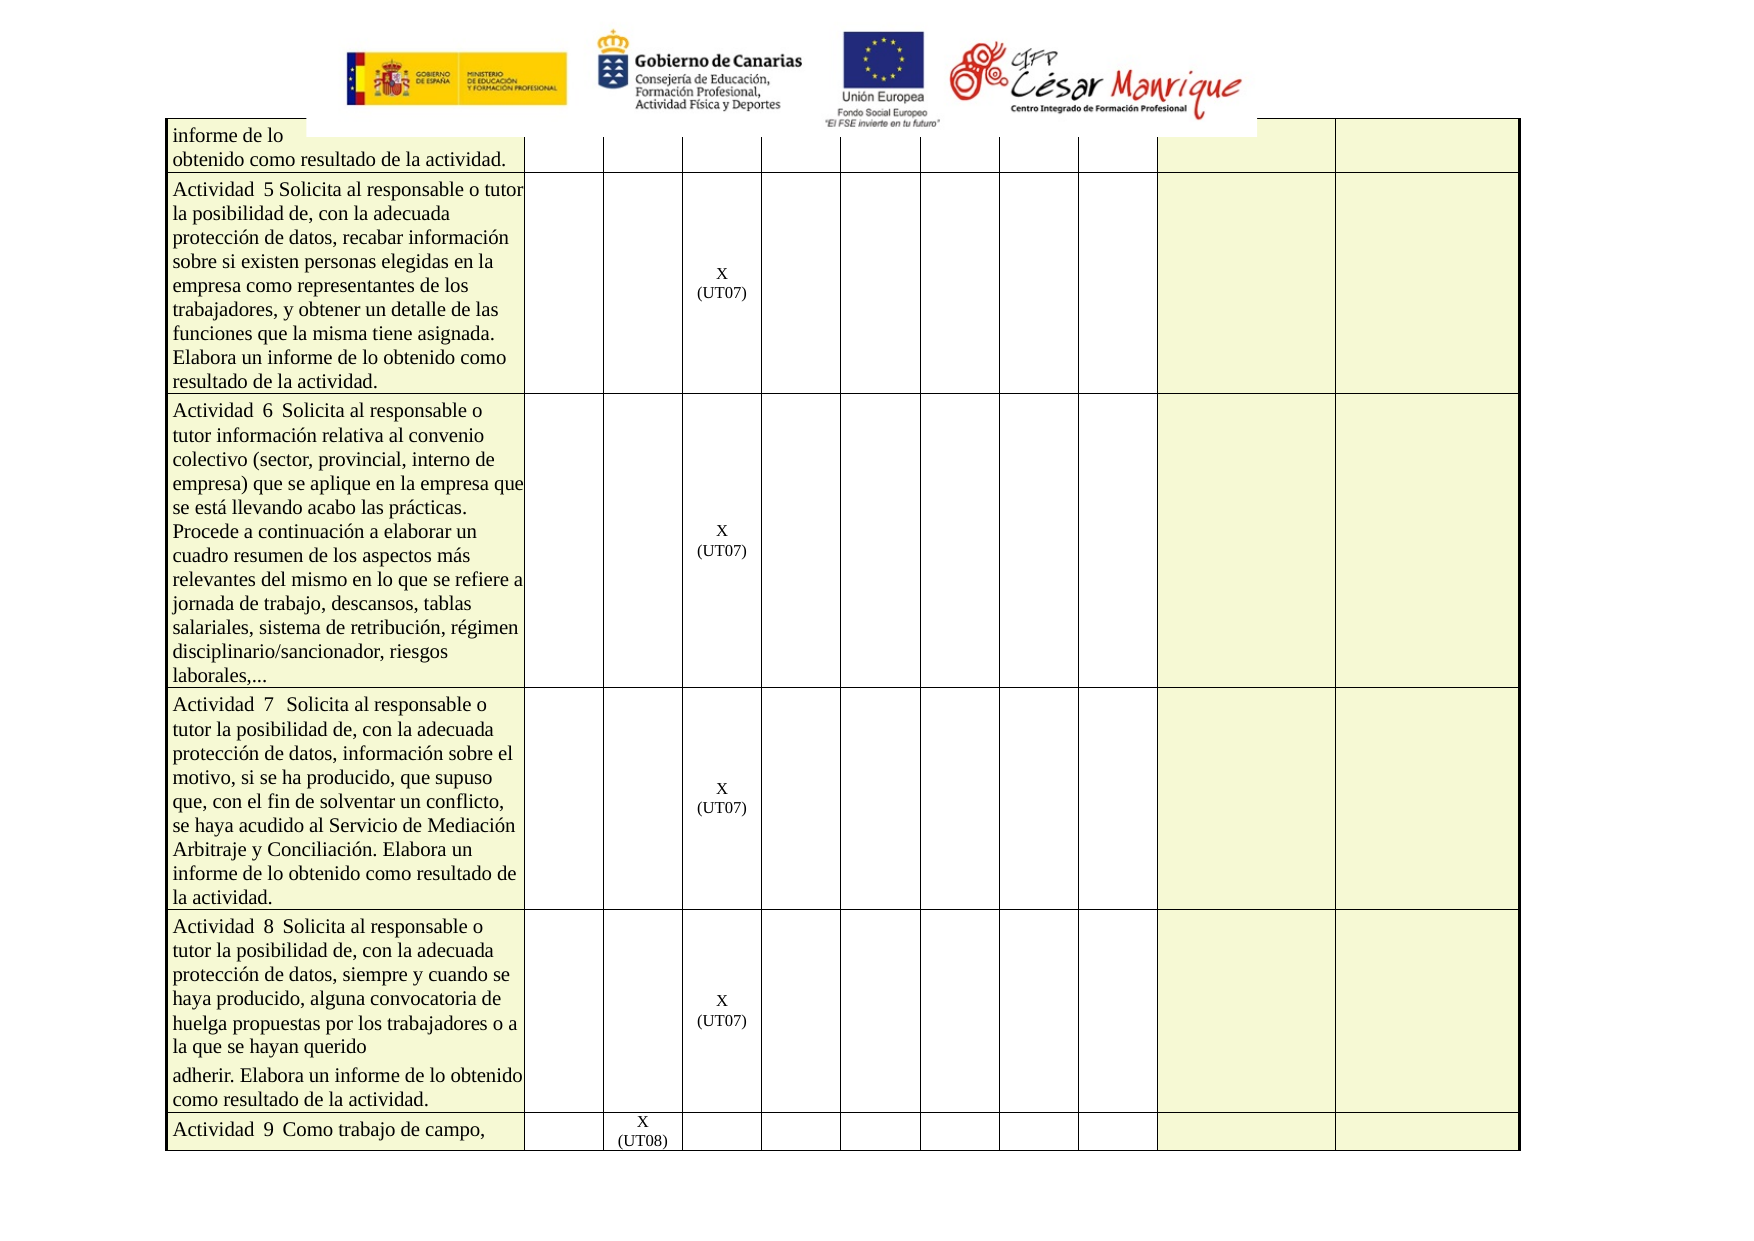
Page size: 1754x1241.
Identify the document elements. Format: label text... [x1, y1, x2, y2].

table_cell informe de lo obtenido como resultado de la actividad. [168, 119, 524, 171]
table_cell [762, 688, 840, 909]
table_cell [1336, 173, 1518, 393]
table_cell [762, 137, 840, 171]
table_cell [921, 688, 999, 909]
table_cell [1079, 394, 1157, 687]
table_cell [1000, 173, 1078, 393]
table_cell [841, 1113, 920, 1150]
table_cell [604, 137, 682, 171]
table_cell [921, 173, 999, 393]
table_cell [604, 688, 682, 909]
table_cell [1158, 173, 1335, 393]
table_cell [841, 137, 920, 171]
table_cell X (UT07) [683, 394, 761, 687]
table_cell [1158, 910, 1335, 1111]
table_cell [921, 910, 999, 1111]
table_cell [683, 137, 761, 171]
table_cell [1000, 688, 1078, 909]
table_cell [841, 394, 920, 687]
table_cell [921, 137, 999, 171]
table_cell [1000, 394, 1078, 687]
table_cell [604, 173, 682, 393]
table_cell [525, 910, 603, 1111]
table_cell [1079, 910, 1157, 1111]
table_cell [683, 1113, 761, 1150]
table_cell [841, 688, 920, 909]
table_cell Actividad 7 Solicita al responsable o tutor la posibilidad de, con la adecuada protección de datos, información sobre el motivo, si se ha producido, que supuso que, con el fin de solventar un conflicto, se haya acudido al Servicio de Mediación Arbitraje y Conciliación. Elabora un informe de lo obtenido como resultado de la actividad. [168, 688, 524, 909]
table_cell [762, 394, 840, 687]
table_cell Actividad 5 Solicita al responsable o tutor la posibilidad de, con la adecuada protección de datos, recabar información sobre si existen personas elegidas en la empresa como representantes de los trabajadores, y obtener un detalle de las funciones que la misma tiene asignada. Elabora un informe de lo obtenido como resultado de la actividad. [168, 173, 524, 393]
table_cell [1336, 119, 1518, 171]
table_cell [1079, 1113, 1157, 1150]
table_cell X (UT07) [683, 910, 761, 1111]
table_cell [525, 173, 603, 393]
table_cell [1336, 910, 1518, 1111]
table_cell X (UT07) [683, 173, 761, 393]
table_cell [525, 137, 603, 171]
table_cell [1000, 1113, 1078, 1150]
table_cell Actividad 6 Solicita al responsable o tutor información relativa al convenio colectivo (sector, provincial, interno de empresa) que se aplique en la empresa que se está llevando acabo las prácticas. Procede a continuación a elaborar un cuadro resumen de los aspectos más relevantes del mismo en lo que se refiere a jornada de trabajo, descansos, tablas salariales, sistema de retribución, régimen disciplinario/sancionador, riesgos laborales,... [168, 394, 524, 687]
table_cell [1079, 688, 1157, 909]
table_cell [762, 173, 840, 393]
table_cell Actividad 9 Como trabajo de campo, [168, 1113, 524, 1150]
table_cell [1158, 394, 1335, 687]
table_cell [921, 1113, 999, 1150]
table_cell [1079, 137, 1157, 171]
table_cell X (UT07) [683, 688, 761, 909]
table_cell [762, 1113, 840, 1150]
table_cell [841, 173, 920, 393]
table_cell [921, 394, 999, 687]
table_cell [525, 394, 603, 687]
table_cell [1336, 688, 1518, 909]
table_cell [1336, 1113, 1518, 1150]
table_cell [1158, 119, 1335, 171]
table_cell [1000, 910, 1078, 1111]
table_cell [1158, 1113, 1335, 1150]
table_cell [525, 1113, 603, 1150]
table_cell X (UT08) [604, 1113, 682, 1150]
table_cell [604, 910, 682, 1111]
table_cell [762, 910, 840, 1111]
table_cell [1336, 394, 1518, 687]
table_cell [604, 394, 682, 687]
table_cell [1000, 137, 1078, 171]
table_cell Actividad 8 Solicita al responsable o tutor la posibilidad de, con la adecuada protección de datos, siempre y cuando se haya producido, alguna convocatoria de huelga propuestas por los trabajadores o a la que se hayan querido adherir. Elabora un informe de lo obtenido como resultado de la actividad. [168, 910, 524, 1111]
table_cell [525, 688, 603, 909]
table_cell [1158, 688, 1335, 909]
table_cell [1079, 173, 1157, 393]
table_cell [841, 910, 920, 1111]
